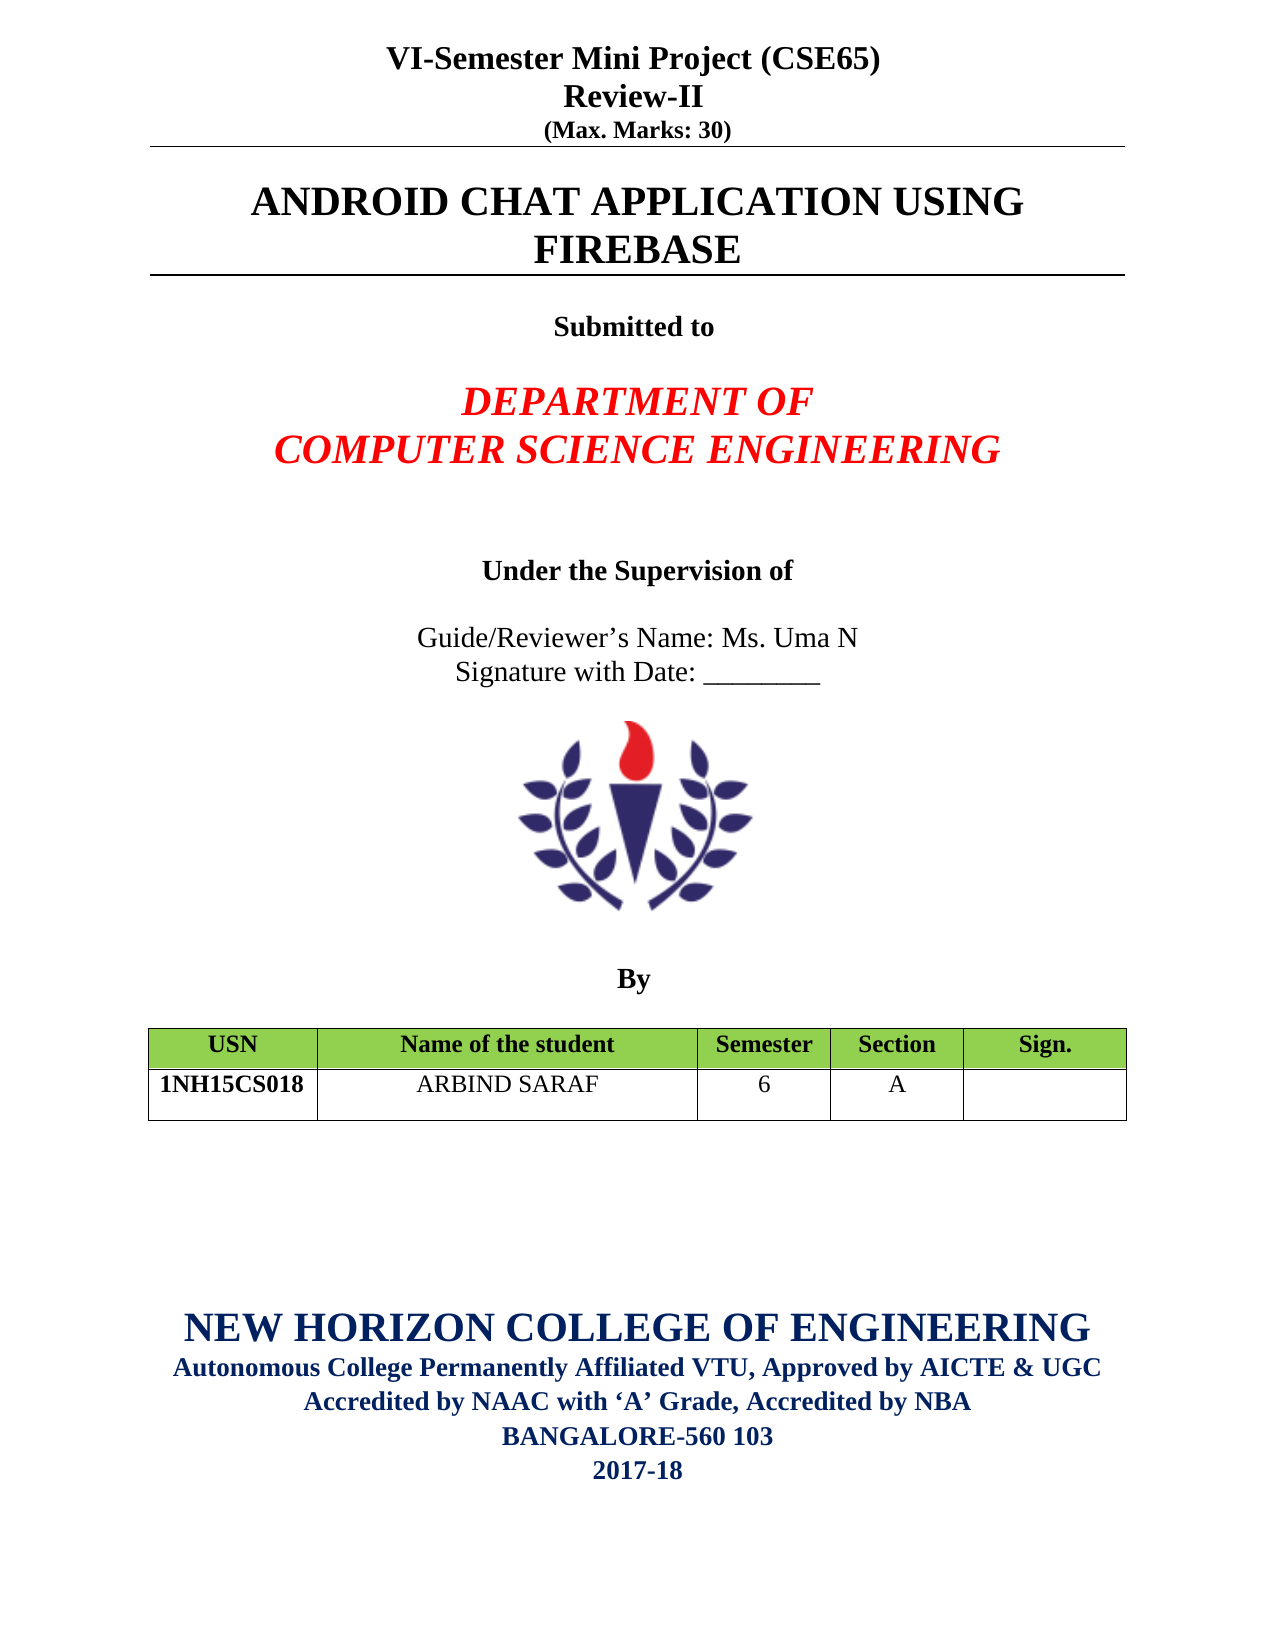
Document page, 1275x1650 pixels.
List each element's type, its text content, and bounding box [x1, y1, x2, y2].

text Autonomous College Permanently Affiliated VTU, Approved by AICTE & UGC [150, 1349, 1125, 1383]
table_cell A [831, 1070, 963, 1119]
text DEPARTMENT OF [150, 376, 1125, 424]
text ANDROID CHAT APPLICATION USING FIREBASE [150, 176, 1125, 274]
table_header Semester [698, 1029, 830, 1068]
text BANGALORE-560 103 [150, 1418, 1125, 1452]
text Submitted to [150, 309, 1125, 343]
text COMPUTER SCIENCE ENGINEERING [150, 424, 1125, 472]
table_cell 6 [698, 1070, 830, 1119]
text Signature with Date: ________ [150, 654, 1125, 688]
text Accredited by NAAC with ‘A’ Grade, Accredited by NBA [150, 1383, 1125, 1418]
table_header Sign. [964, 1029, 1126, 1068]
text By [150, 961, 1125, 995]
picture [517, 721, 758, 914]
table_cell [964, 1070, 1126, 1119]
text NEW HORIZON COLLEGE OF ENGINEERING [150, 1314, 1125, 1349]
table_header USN [149, 1029, 317, 1068]
table_header Section [831, 1029, 963, 1068]
table_cell ARBIND SARAF [318, 1070, 697, 1119]
text 2017-18 [150, 1452, 1125, 1487]
table_cell 1NH15CS018 [149, 1070, 317, 1119]
text Under the Supervision of [150, 553, 1125, 587]
text Guide/Reviewer’s Name: Ms. Uma N [150, 621, 1125, 654]
table_header Name of the student [318, 1029, 697, 1068]
